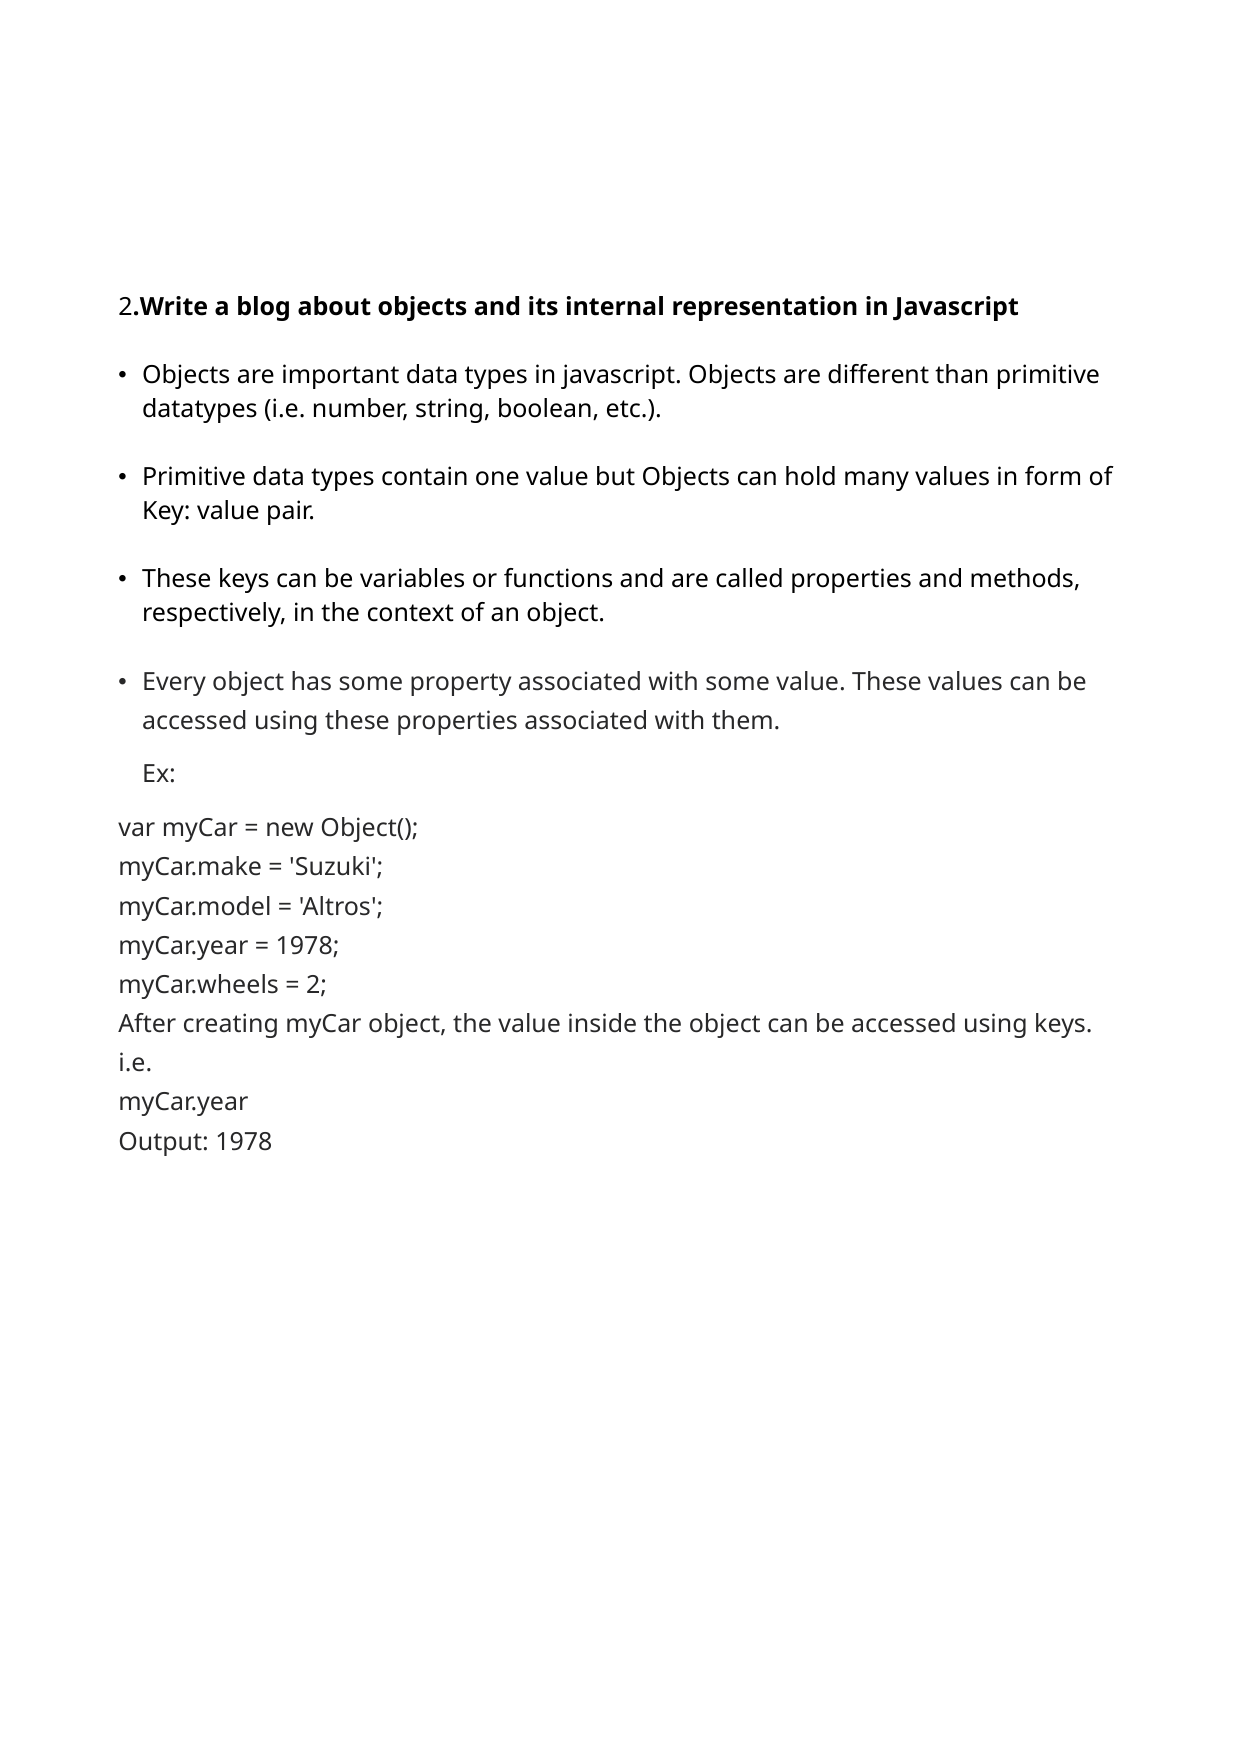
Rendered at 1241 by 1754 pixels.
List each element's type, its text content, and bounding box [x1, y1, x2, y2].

list Primitive data types contain one value but Objects can hold many values in form of Key: value pair. [118, 459, 1122, 527]
text myCar.make = 'Suzuki'; [118, 849, 1122, 883]
text myCar.model = 'Altros'; [118, 888, 1122, 922]
text var myCar = new Object(); [118, 810, 1122, 844]
list Every object has some property associated with some value. These values can be accessed using these properties associated with them. [118, 663, 1122, 736]
text myCar.year [118, 1084, 1122, 1118]
text After creating myCar object, the value inside the object can be accessed using keys. [118, 1006, 1122, 1040]
text myCar.wheels = 2; [118, 966, 1122, 1001]
list These keys can be variables or functions and are called properties and methods, respectively, in the context of an object. [118, 561, 1122, 629]
text 2.Write a blog about objects and its internal representation in Javascript [118, 288, 1122, 322]
text i.e. [118, 1045, 1122, 1079]
list Ex: [118, 756, 1122, 790]
text myCar.year = 1978; [118, 927, 1122, 961]
list Objects are important data types in javascript. Objects are different than primitive datatypes (i.e. number, string, boolean, etc.). [118, 357, 1122, 425]
text Output: 1978 [118, 1123, 1122, 1157]
